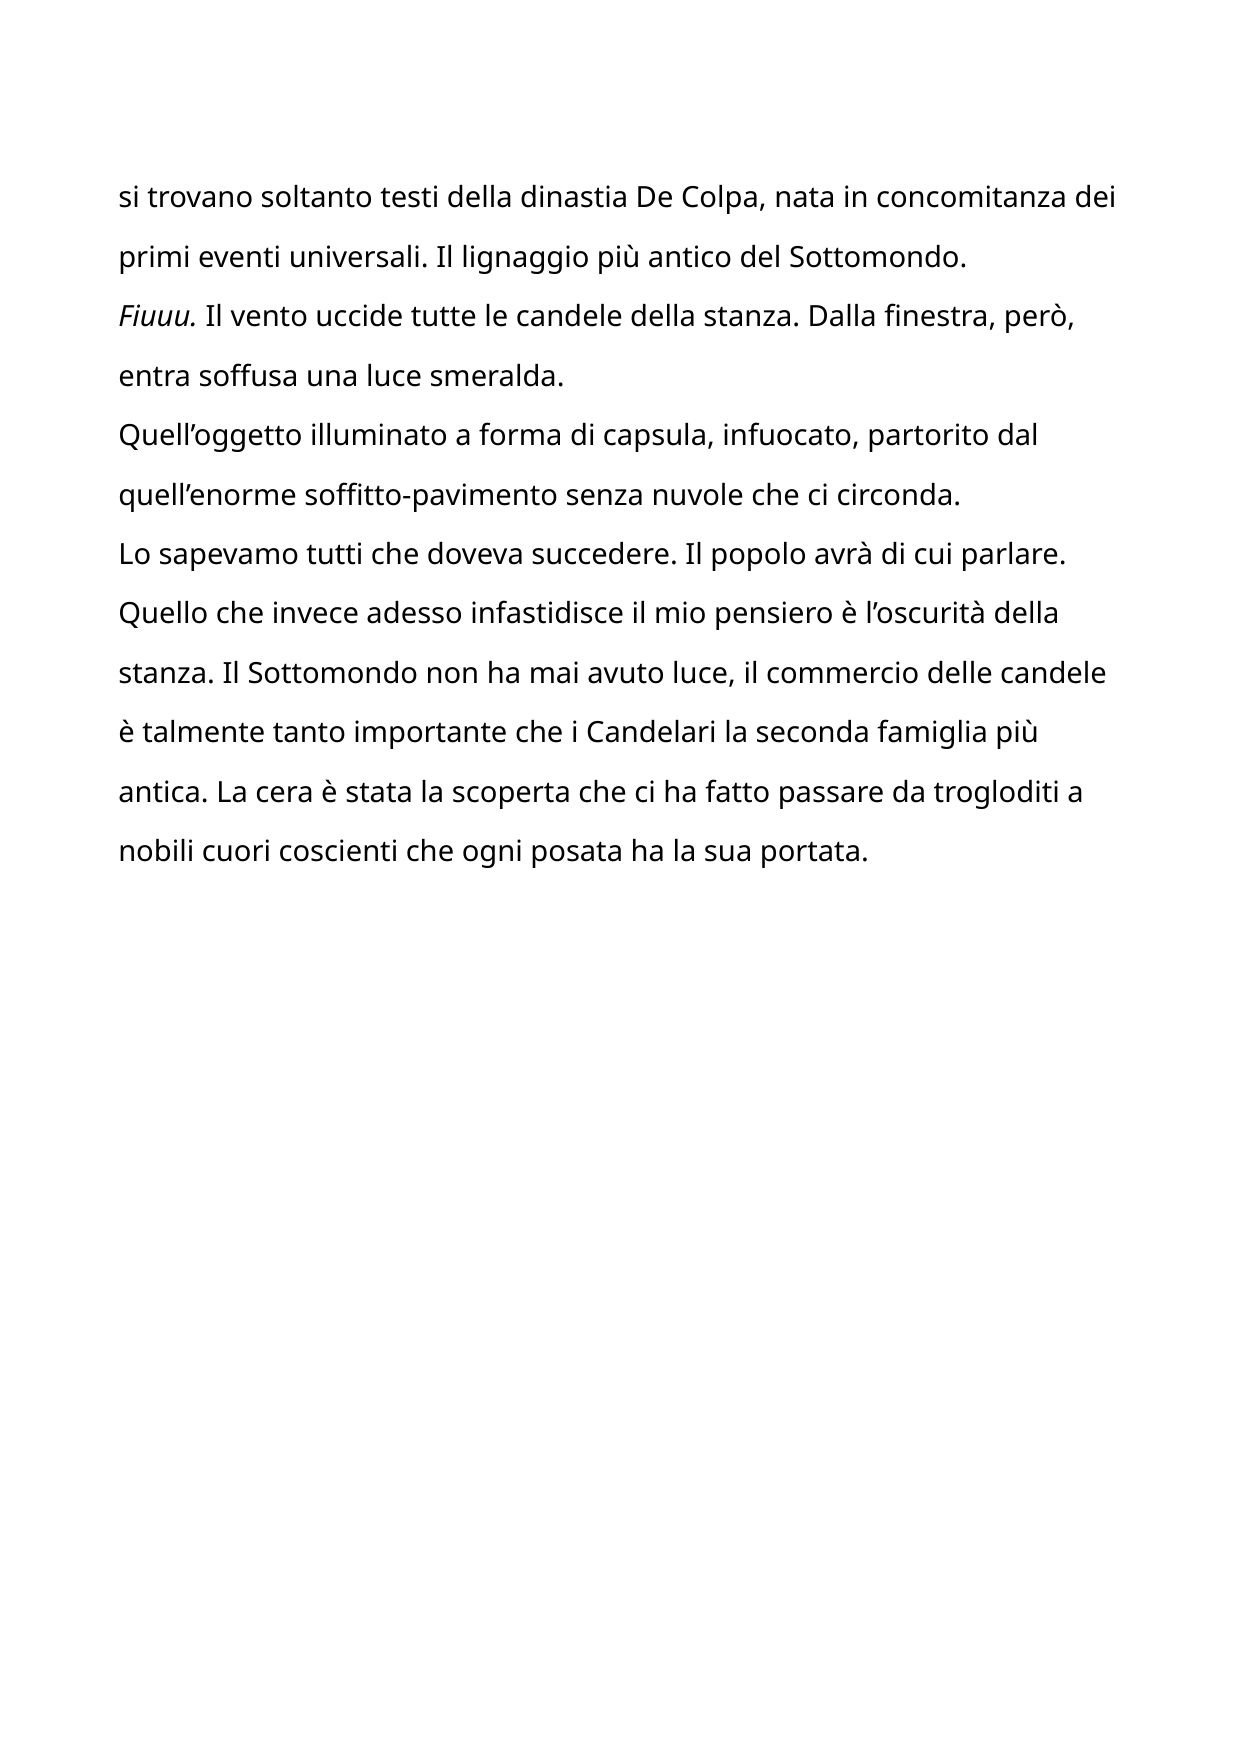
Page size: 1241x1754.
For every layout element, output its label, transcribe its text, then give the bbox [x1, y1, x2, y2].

text si trovano soltanto testi della dinastia De Colpa, nata in concomitanza dei primi eventi universali. Il lignaggio più antico del Sottomondo. Fiuuu. Il vento uccide tutte le candele della stanza. Dalla finestra, però, entra soffusa una luce smeralda. Quell’oggetto illuminato a forma di capsula, infuocato, partorito dal quell’enorme soffitto-pavimento senza nuvole che ci circonda. Lo sapevamo tutti che doveva succedere. Il popolo avrà di cui parlare. Quello che invece adesso infastidisce il mio pensiero è l’oscurità della stanza. Il Sottomondo non ha mai avuto luce, il commercio delle candele è talmente tanto importante che i Candelari la seconda famiglia più antica. La cera è stata la scoperta che ci ha fatto passare da trogloditi a nobili cuori coscienti che ogni posata ha la sua portata. [118, 176, 1122, 870]
